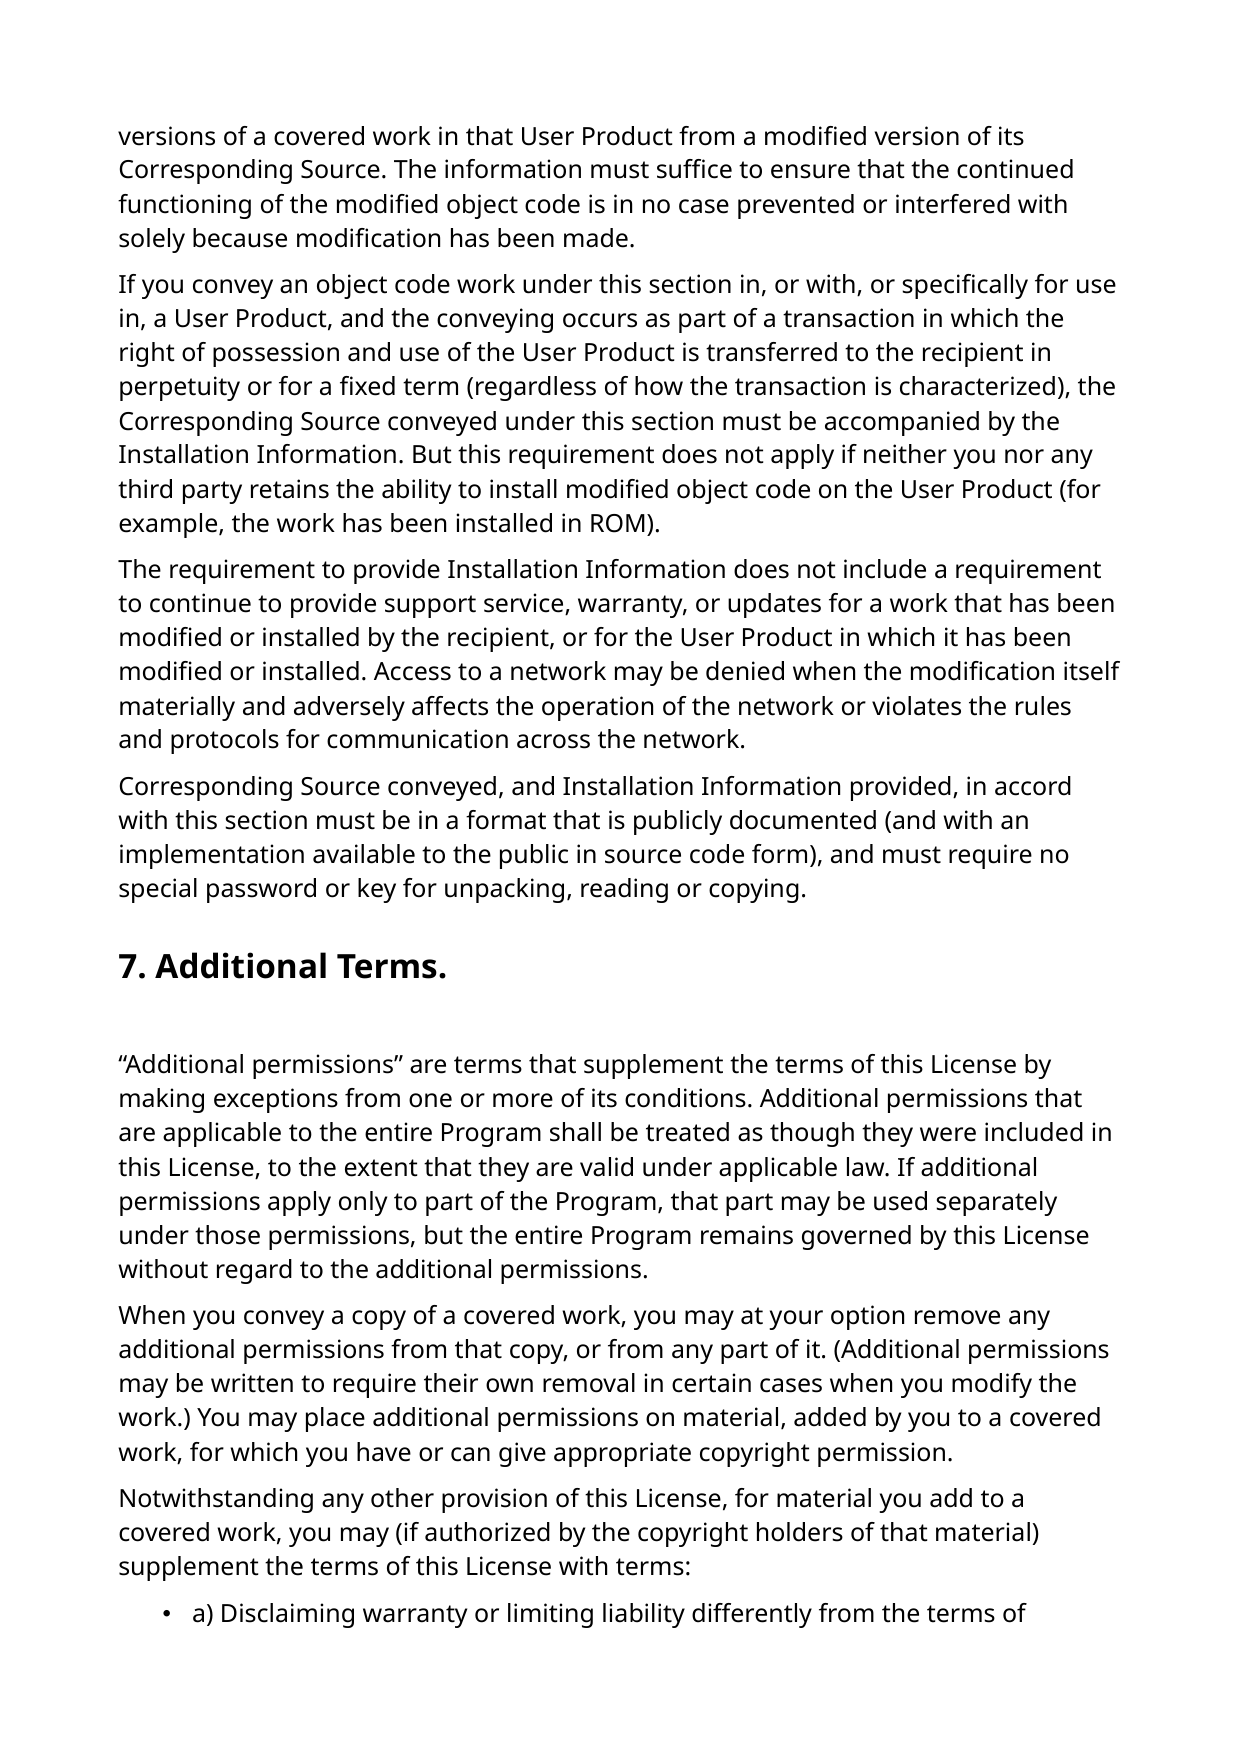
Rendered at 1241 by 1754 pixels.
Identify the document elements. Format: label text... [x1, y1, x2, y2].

text If you convey an object code work under this section in, or with, or specifically for use in, a User Product, and the conveying occurs as part of a transaction in which the right of possession and use of the User Product is transferred to the recipient in perpetuity or for a fixed term (regardless of how the transaction is characterized), the Corresponding Source conveyed under this section must be accompanied by the Installation Information. But this requirement does not apply if neither you nor any third party retains the ability to install modified object code on the User Product (for example, the work has been installed in ROM). [118, 267, 1122, 539]
text Notwithstanding any other provision of this License, for material you add to a covered work, you may (if authorized by the copyright holders of that material) supplement the terms of this License with terms: [118, 1481, 1122, 1583]
list a) Disclaiming warranty or limiting liability differently from the terms of [162, 1595, 1122, 1629]
subtitle 7. Additional Terms. [118, 942, 1122, 988]
text versions of a covered work in that User Product from a modified version of its Corresponding Source. The information must suffice to ensure that the continued functioning of the modified object code is in no case prevented or interfered with solely because modification has been made. [118, 118, 1122, 254]
text When you convey a copy of a covered work, you may at your option remove any additional permissions from that copy, or from any part of it. (Additional permissions may be written to require their own removal in certain cases when you modify the work.) You may place additional permissions on material, added by you to a covered work, for which you have or can give appropriate copyright permission. [118, 1298, 1122, 1468]
text Corresponding Source conveyed, and Installation Information provided, in accord with this section must be in a format that is publicly documented (and with an implementation available to the public in source code form), and must require no special password or key for unpacking, reading or copying. [118, 769, 1122, 905]
text “Additional permissions” are terms that supplement the terms of this License by making exceptions from one or more of its conditions. Additional permissions that are applicable to the entire Program shall be treated as though they were included in this License, to the extent that they are valid under applicable law. If additional permissions apply only to part of the Program, that part may be used separately under those permissions, but the entire Program remains governed by this License without regard to the additional permissions. [118, 1047, 1122, 1285]
text The requirement to provide Installation Information does not include a requirement to continue to provide support service, warranty, or updates for a work that has been modified or installed by the recipient, or for the User Product in which it has been modified or installed. Access to a network may be denied when the modification itself materially and adversely affects the operation of the network or violates the rules and protocols for communication across the network. [118, 552, 1122, 756]
